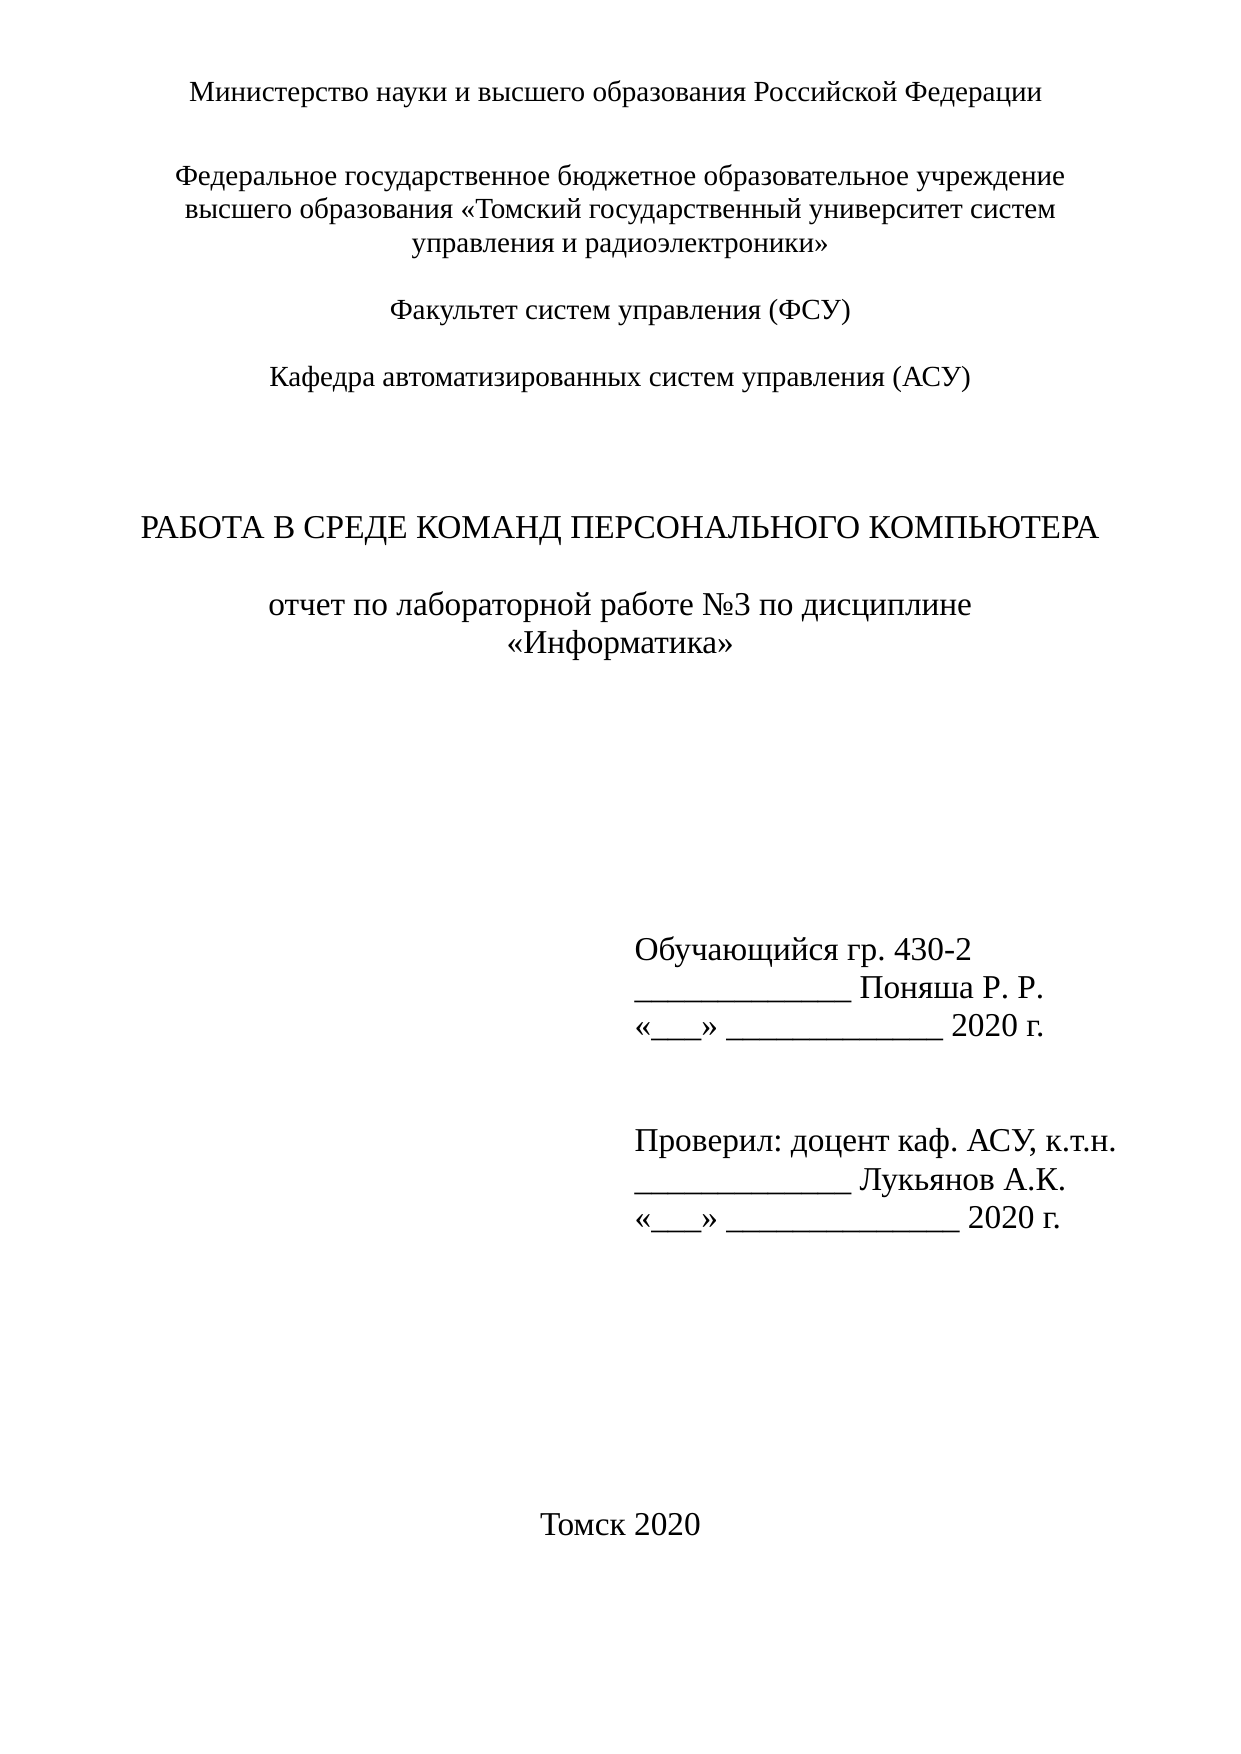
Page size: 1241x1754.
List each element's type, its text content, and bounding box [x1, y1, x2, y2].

text РАБОТА В СРЕДЕ КОМАНД ПЕРСОНАЛЬНОГО КОМПЬЮТЕРА [118, 507, 1122, 546]
text Томск 2020 [118, 1504, 1122, 1571]
text Федеральное государственное бюджетное образовательное учреждение высшего образования «Томский государственный университет систем управления и радиоэлектроники» [118, 158, 1122, 258]
text Проверил: доцент каф. АСУ, к.т.н. [162, 1121, 1122, 1159]
text _____________ Лукьянов А.К. [162, 1159, 1122, 1197]
text Обучающийся гр. 430-2 [162, 929, 1122, 967]
text _____________ Поняша Р. Р. [162, 967, 1122, 1006]
text «___» ______________ 2020 г. [162, 1197, 1122, 1236]
text «___» _____________ 2020 г. [162, 1006, 1122, 1044]
text «Информатика» [118, 622, 1122, 661]
text отчет по лабораторной работе №3 по дисциплине [118, 584, 1122, 622]
text Факультет систем управления (ФСУ) [118, 292, 1122, 325]
text Кафедра автоматизированных систем управления (АСУ) [118, 359, 1122, 392]
text Министерство науки и высшего образования Российской Федерации [118, 74, 1122, 107]
